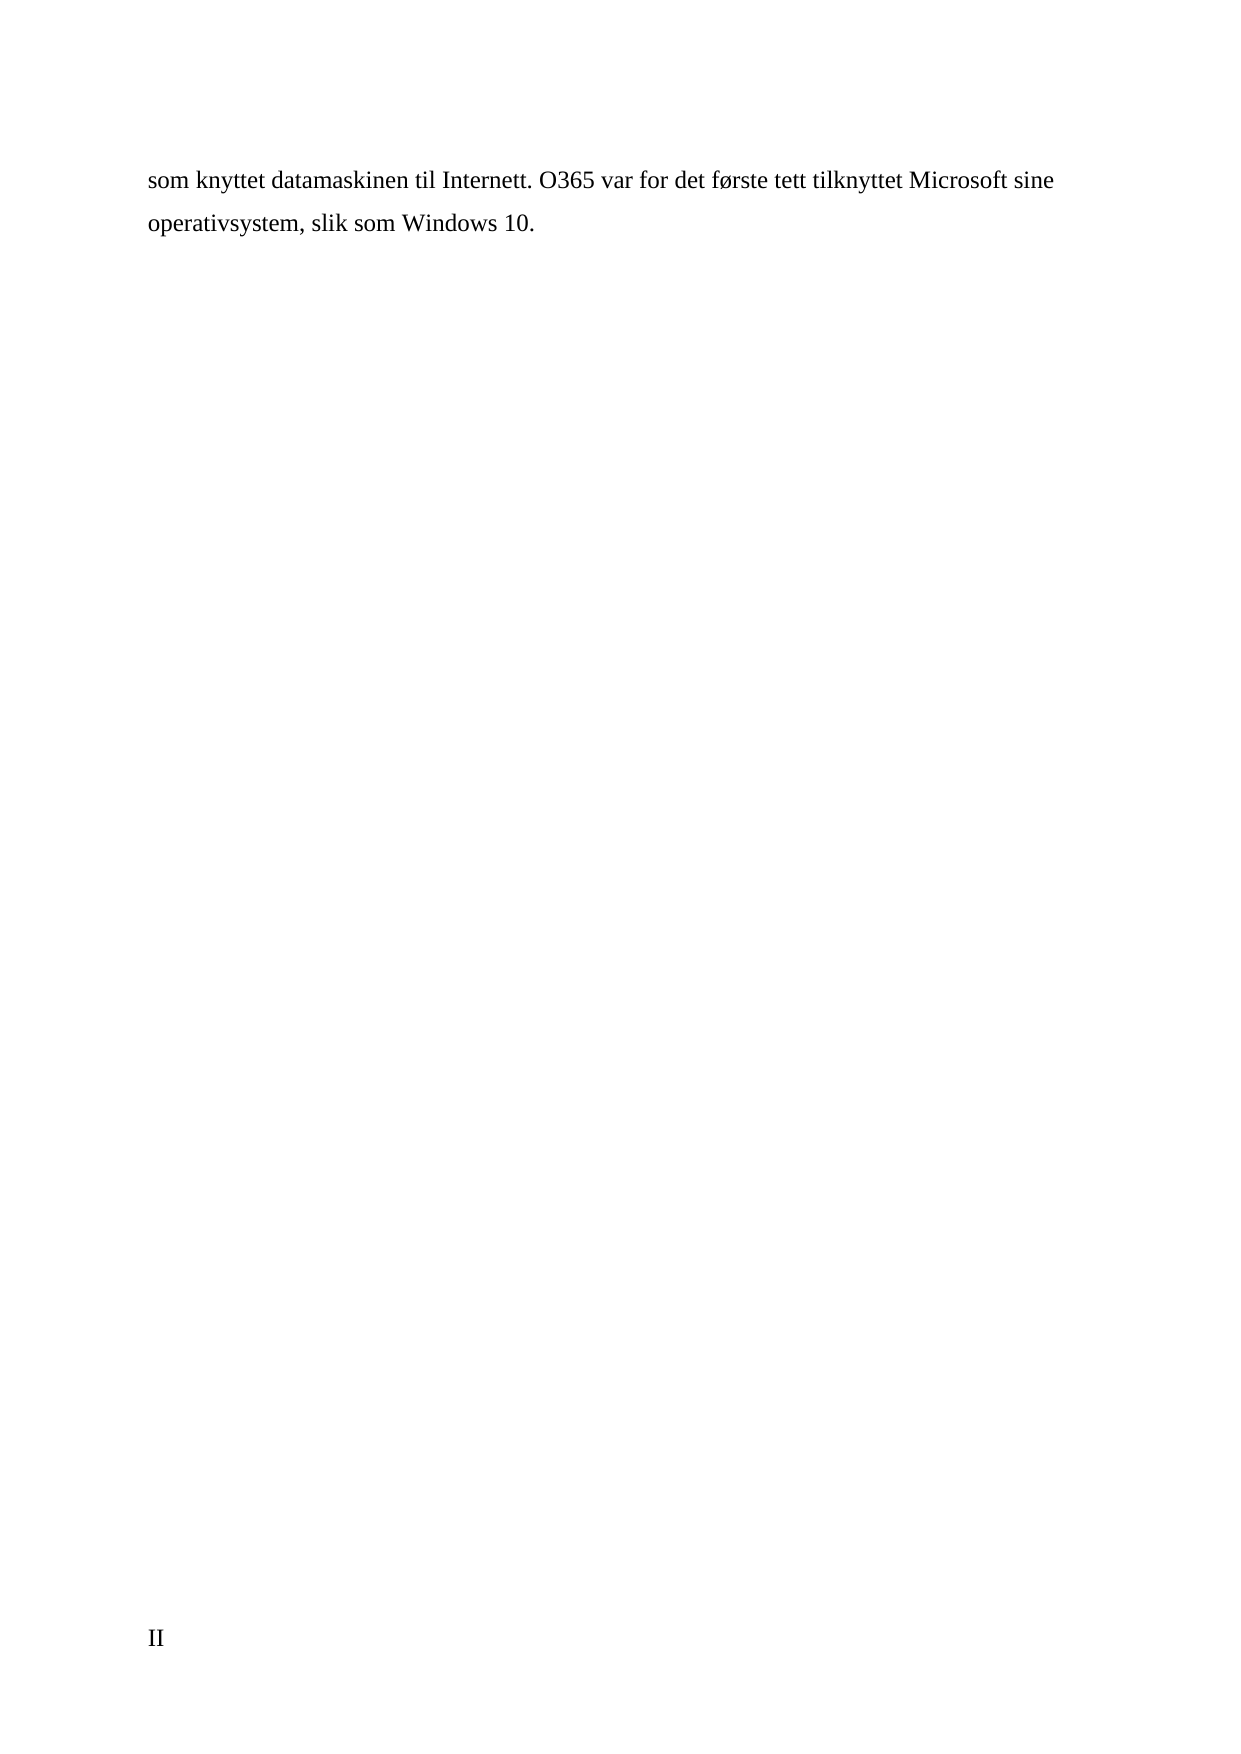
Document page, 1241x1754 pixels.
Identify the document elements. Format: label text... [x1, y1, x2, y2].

text som knyttet datamaskinen til Internett. O365 var for det første tett tilknyttet Microsoft sine operativsystem, slik som Windows 10. [148, 165, 1092, 237]
